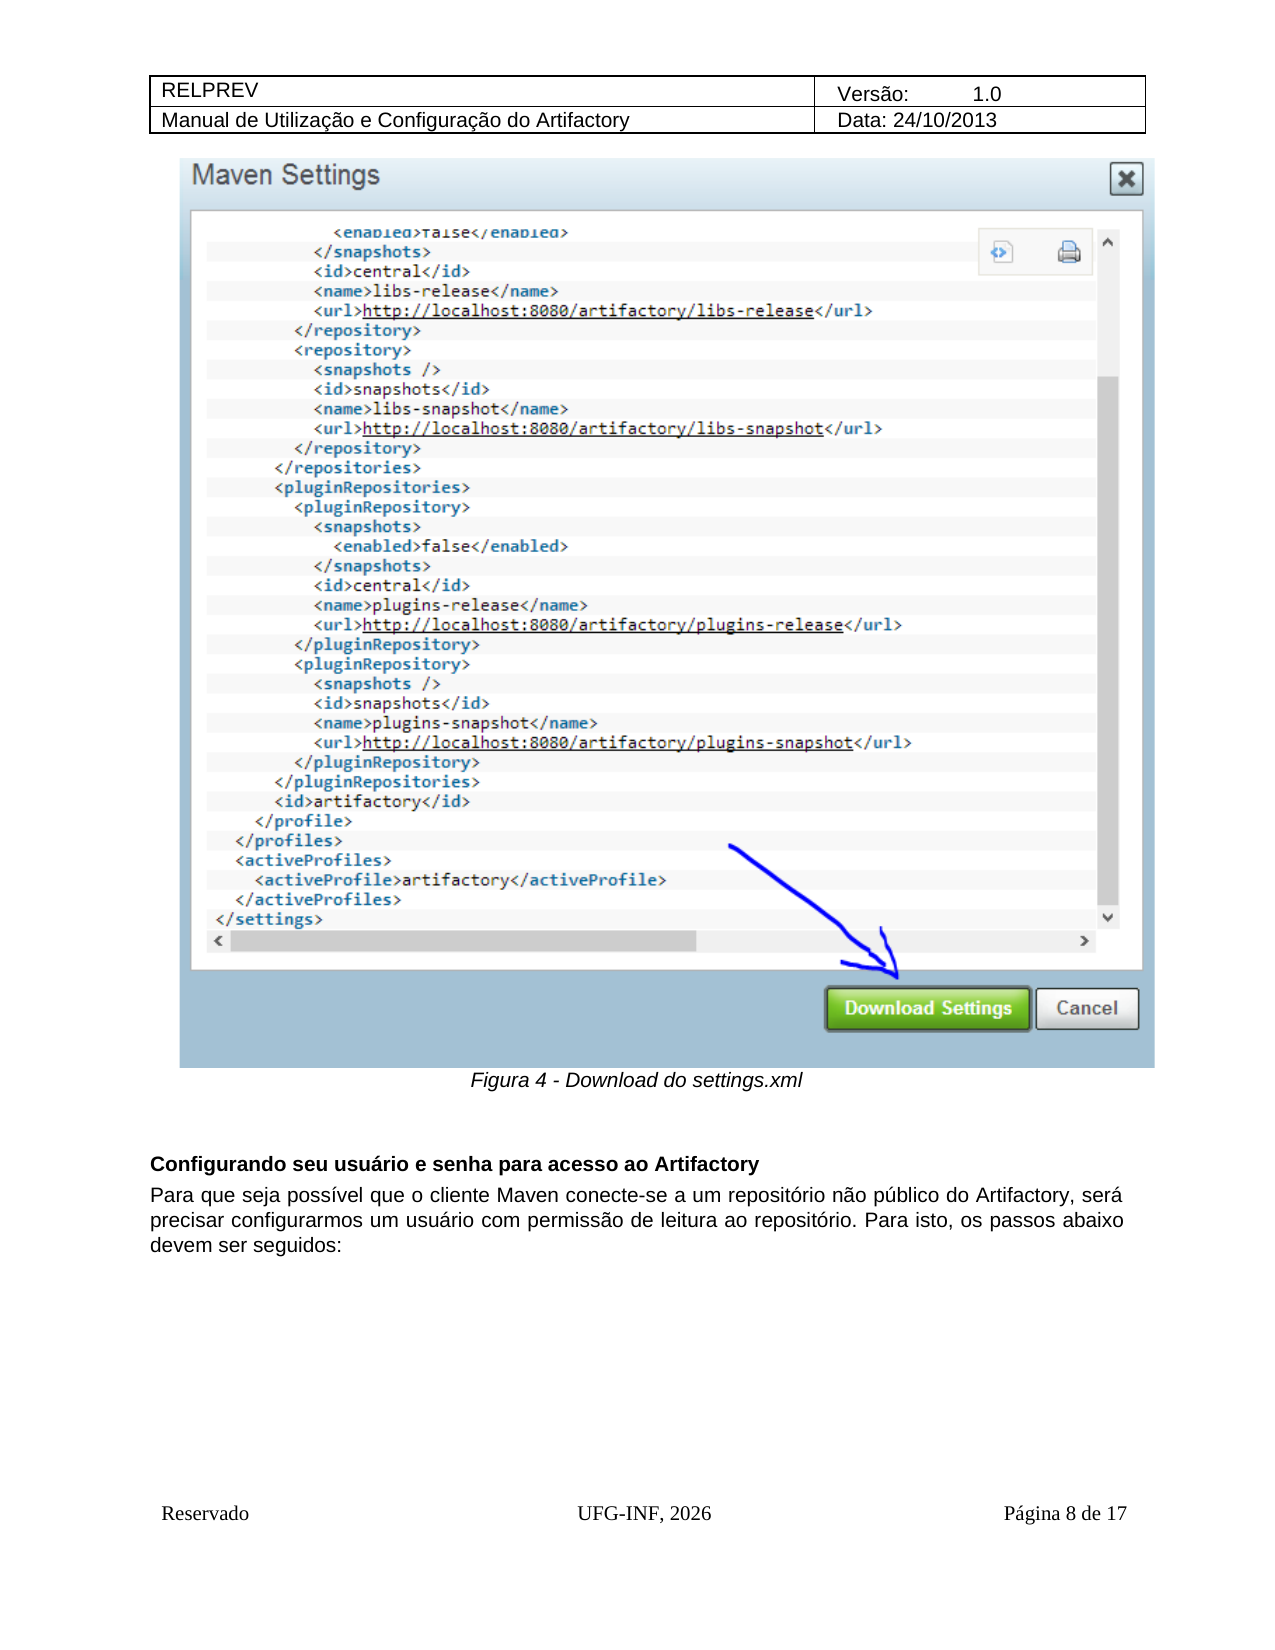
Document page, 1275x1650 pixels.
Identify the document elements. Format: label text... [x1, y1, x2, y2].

text Figura 4 - Download do settings.xml [150, 1068, 1125, 1092]
text Para que seja possível que o cliente Maven conecte-se a um repositório não público do Artifactory, será precisar configurarmos um usuário com permissão de leitura ao repositório. Para isto, os passos abaixo devem ser seguidos: [150, 1182, 1125, 1257]
subtitle Configurando seu usuário e senha para acesso ao Artifactory [150, 1150, 1125, 1175]
